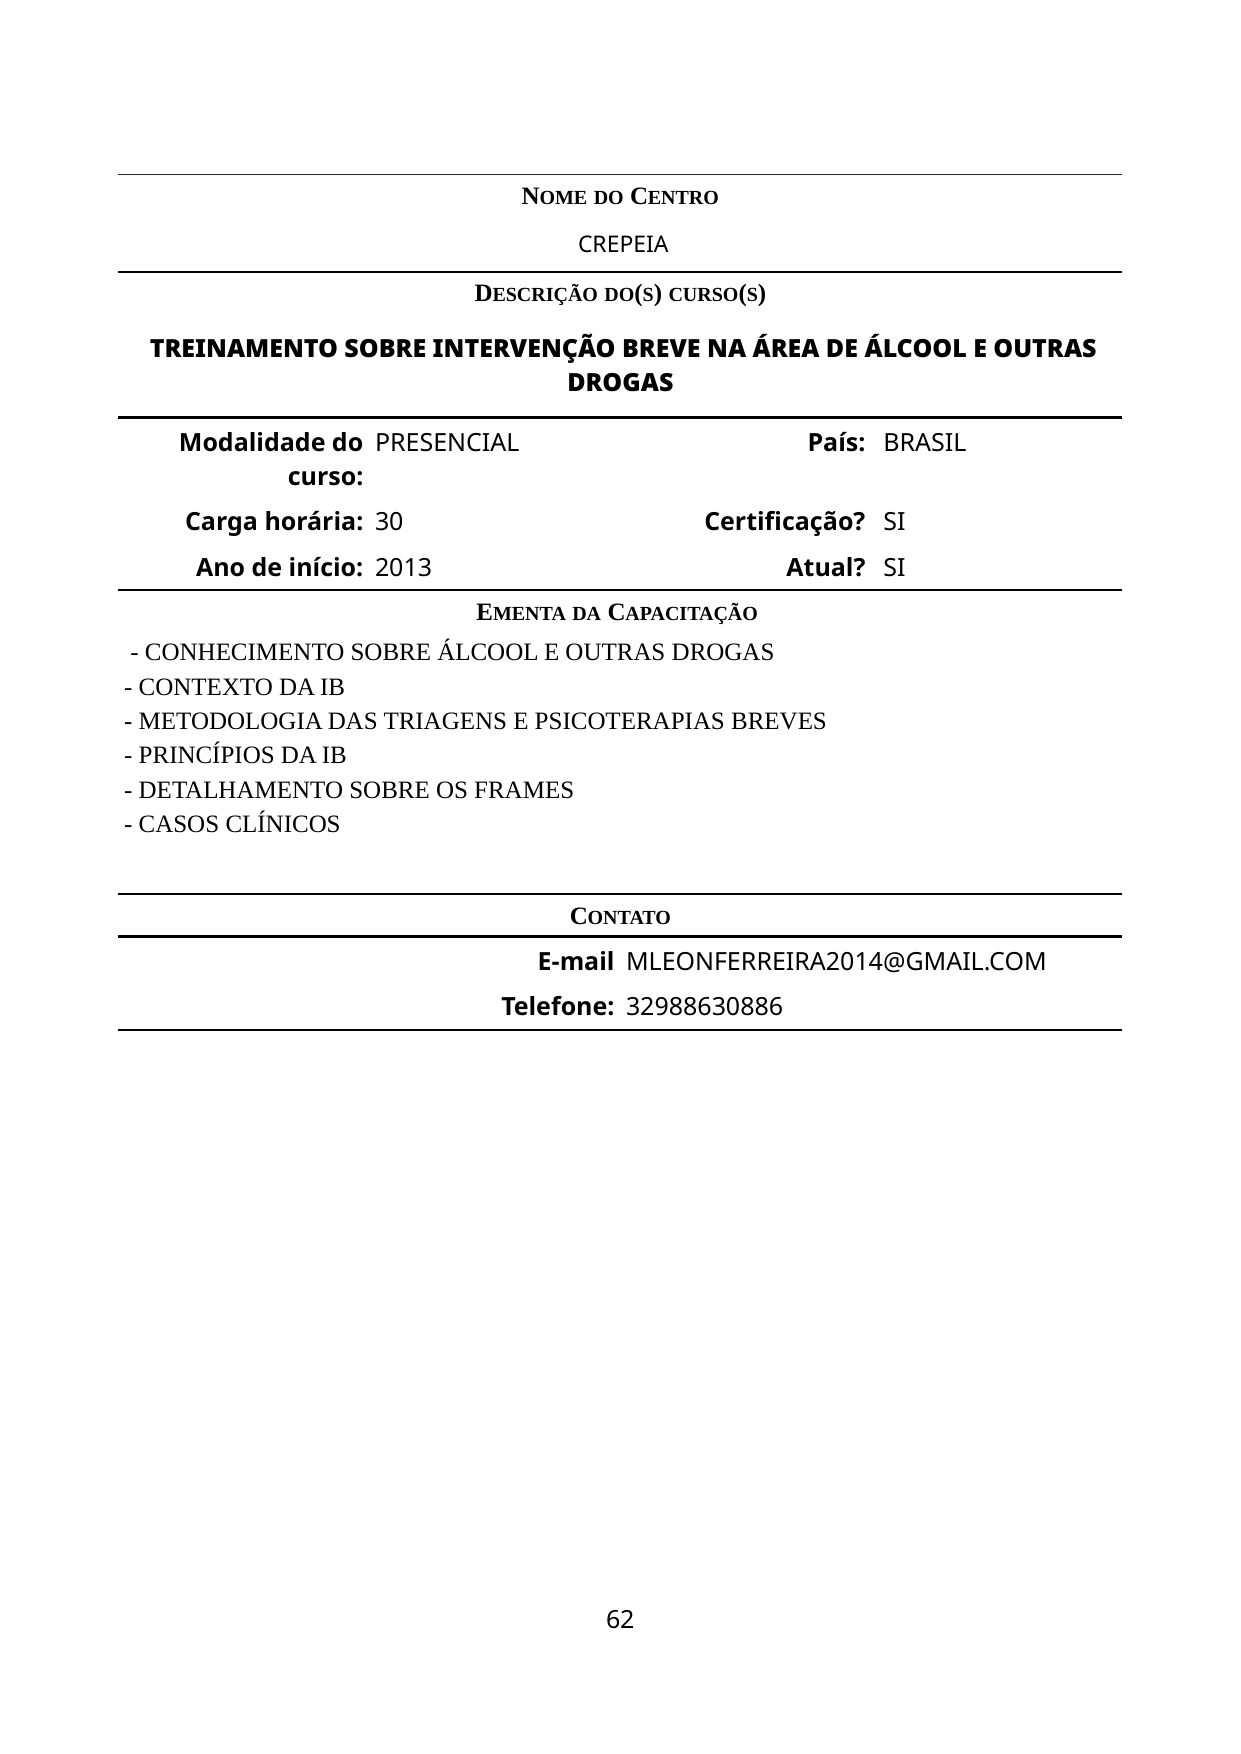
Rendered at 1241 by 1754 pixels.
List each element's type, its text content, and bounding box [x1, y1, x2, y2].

table_cell Ementa da Capacitação [118, 591, 1122, 631]
table_cell País: [620, 419, 871, 498]
table_cell Modalidade do curso: [118, 419, 369, 498]
table_cell Ano de início: [118, 544, 369, 589]
table_cell Descrição do(s) curso(s) [118, 273, 1122, 313]
table_cell E-mail [118, 938, 620, 983]
table_cell Atual? [620, 544, 871, 589]
table_cell SI [871, 544, 1122, 589]
table_cell CREPEIA [118, 216, 1122, 271]
table_cell PRESENCIAL [369, 419, 620, 498]
table_cell SI [871, 498, 1122, 544]
table_cell 30 [369, 498, 620, 544]
table_cell - CONHECIMENTO SOBRE ÁLCOOL E OUTRAS DROGAS - CONTEXTO DA IB - METODOLOGIA DAS TRIAGENS E PSICOTERAPIAS BREVES - PRINCÍPIOS DA IB - DETALHAMENTO SOBRE OS FRAMES - CASOS CLÍNICOS [118, 631, 1122, 893]
table_cell MLEONFERREIRA2014@GMAIL.COM [620, 938, 1122, 983]
table_cell Carga horária: [118, 498, 369, 544]
table_cell Telefone: [118, 983, 620, 1028]
table_cell TREINAMENTO SOBRE INTERVENÇÃO BREVE NA ÁREA DE ÁLCOOL E OUTRAS DROGAS [118, 313, 1122, 416]
table_cell 2013 [369, 544, 620, 589]
table_header Nome do Centro [118, 176, 1122, 216]
table_cell Contato [118, 895, 1122, 935]
table_cell Certificação? [620, 498, 871, 544]
table_cell BRASIL [871, 419, 1122, 498]
table_cell 32988630886 [620, 983, 1122, 1028]
